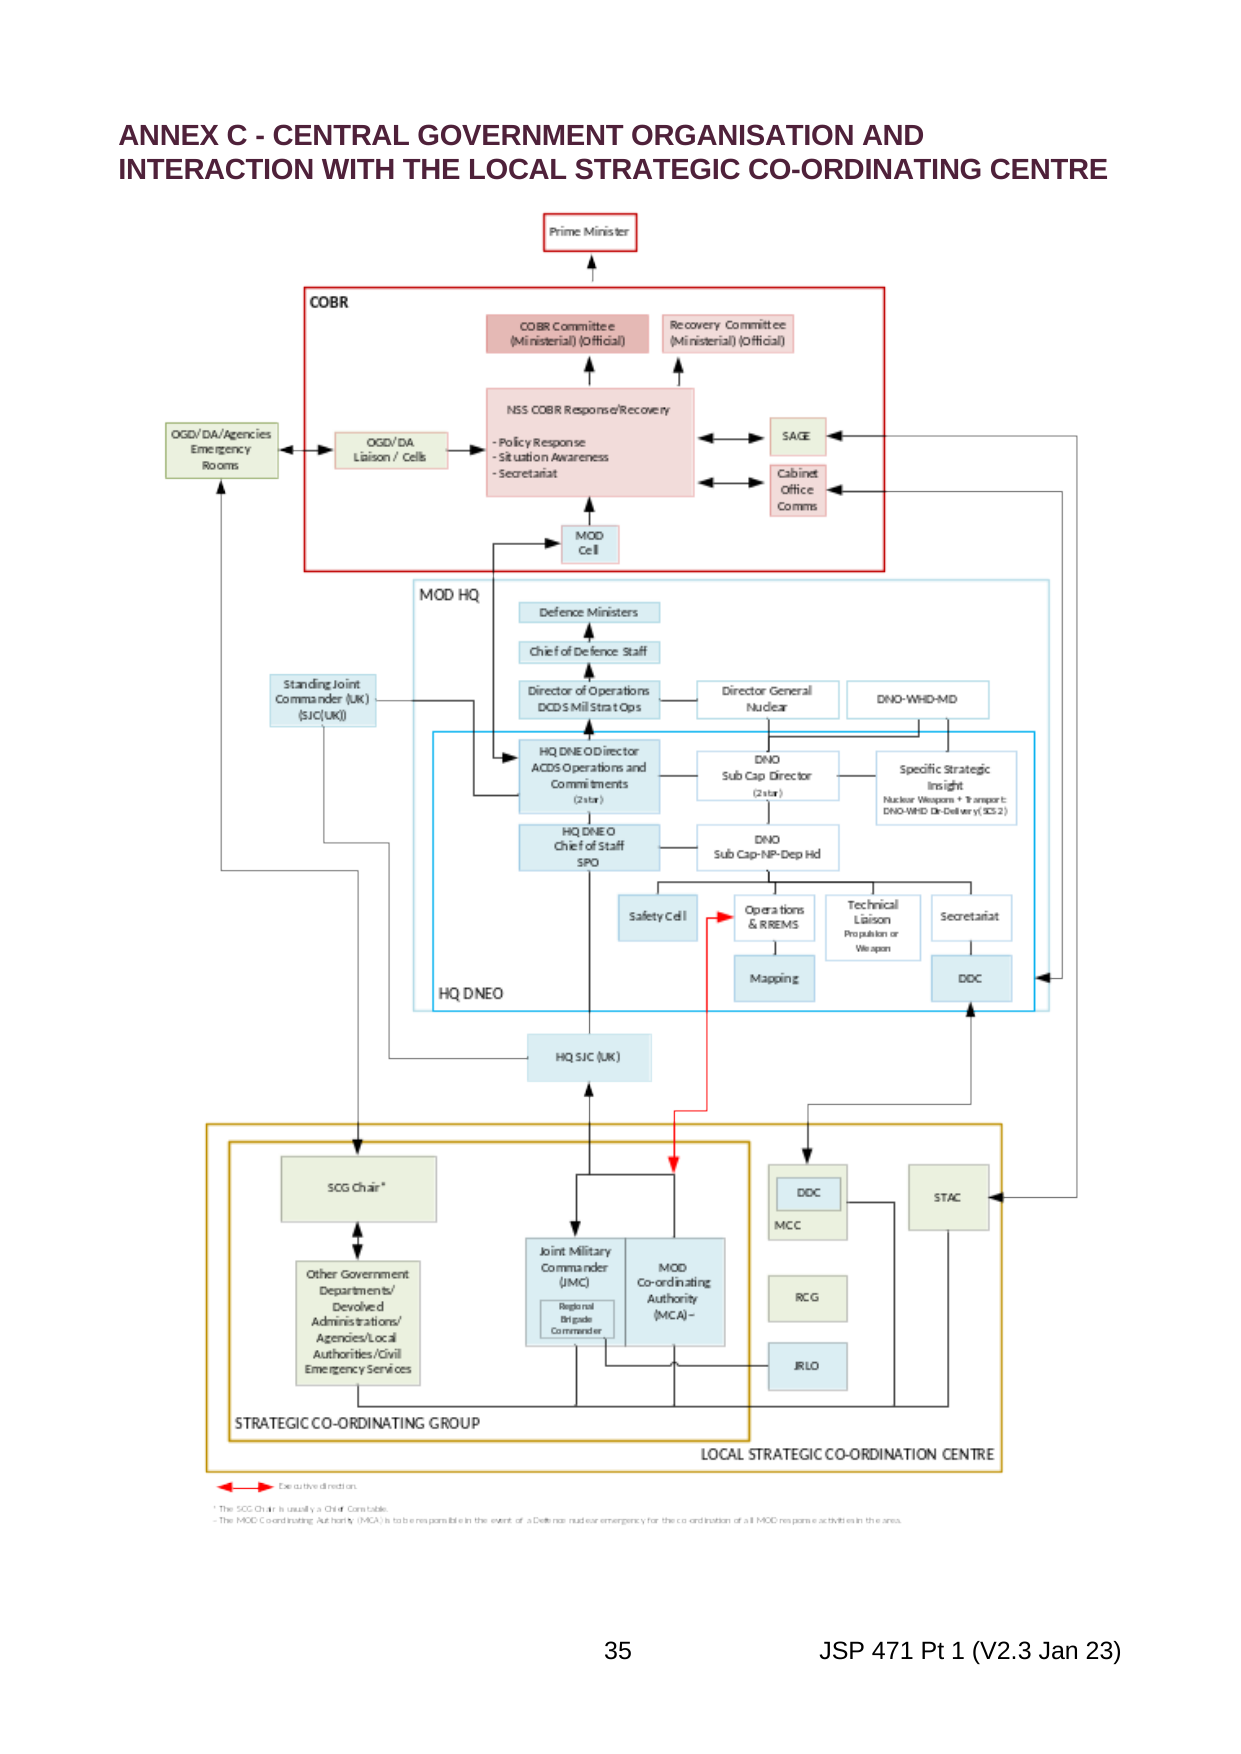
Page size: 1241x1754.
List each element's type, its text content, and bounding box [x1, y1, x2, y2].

subtitle ANNEX C - CENTRAL GOVERNMENT ORGANISATION AND INTERACTION WITH THE LOCAL STRATEGIC CO-ORDINATING CENTRE [118, 118, 1122, 185]
